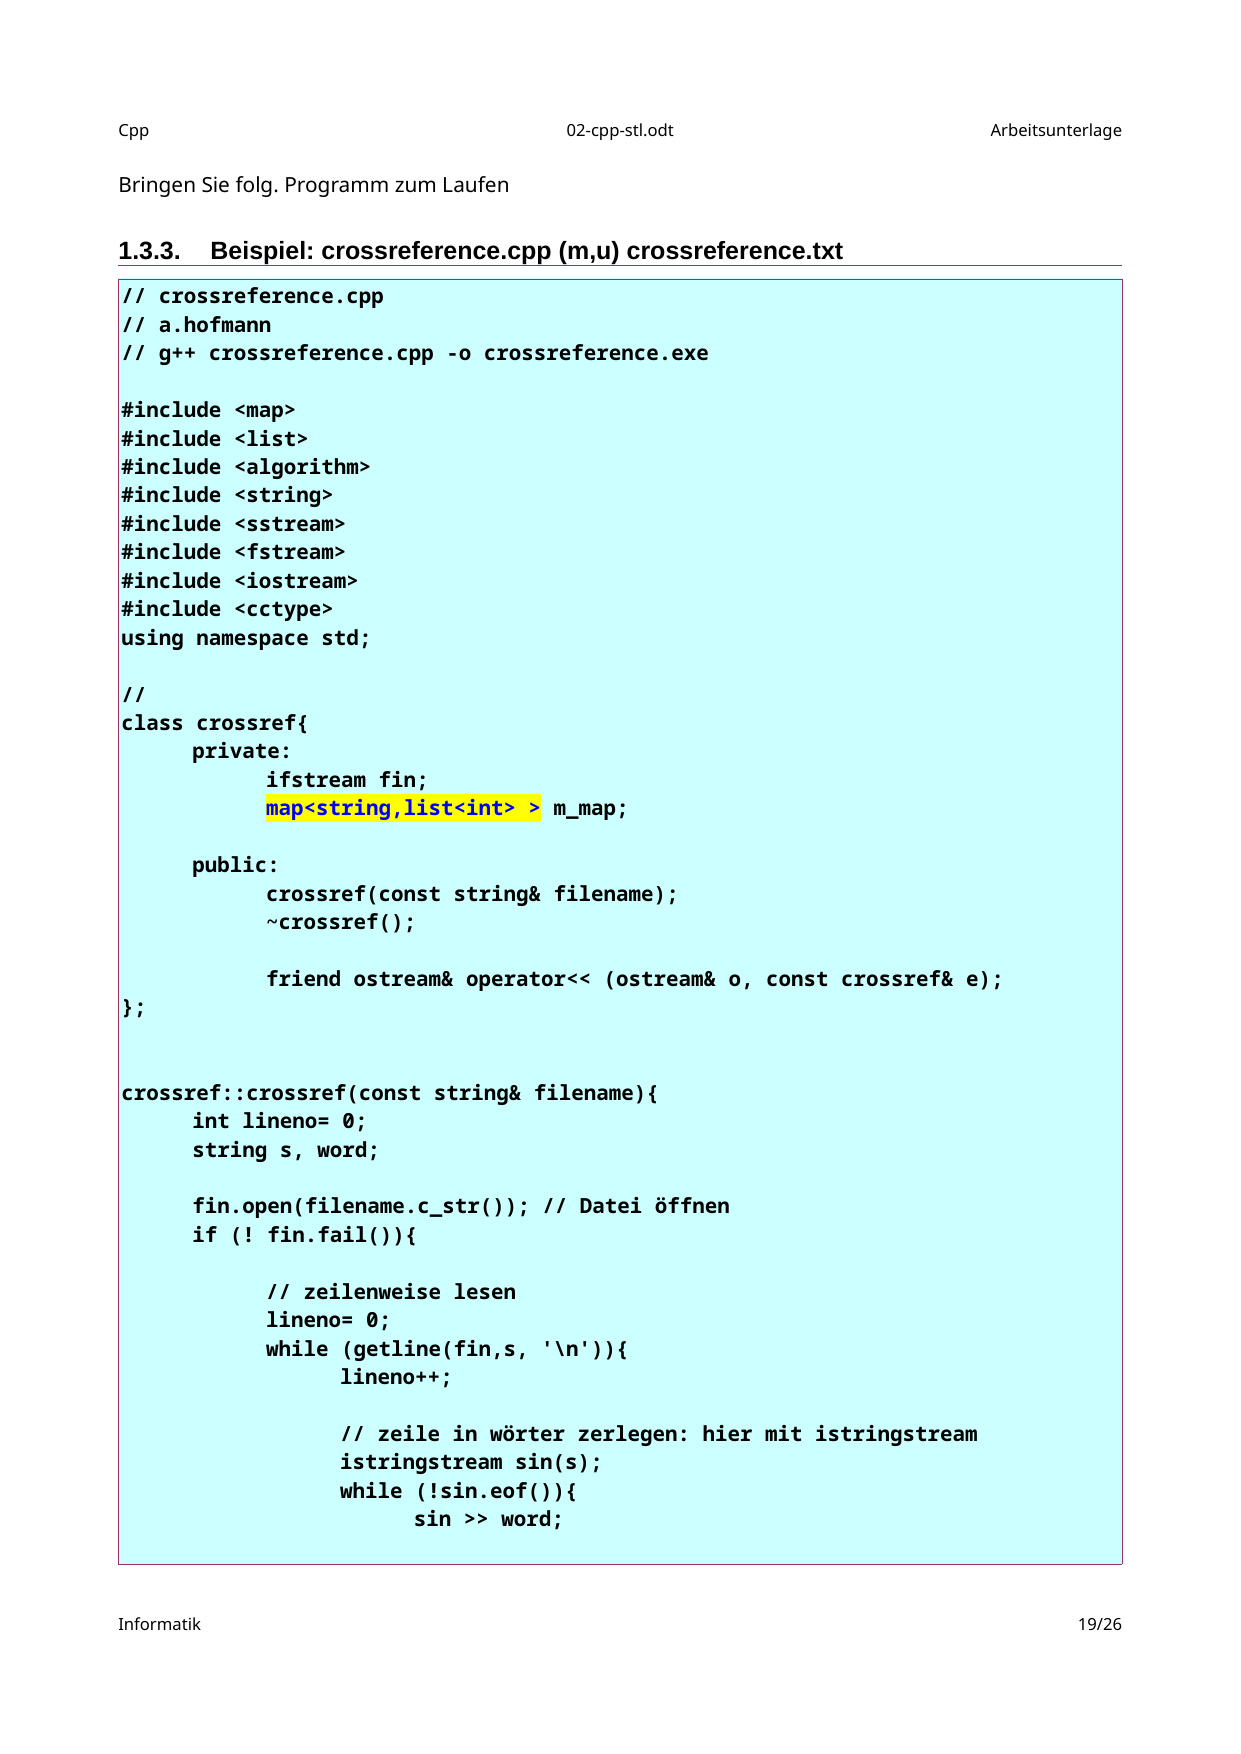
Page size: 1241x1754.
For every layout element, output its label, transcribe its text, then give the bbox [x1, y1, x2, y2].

text string s, word; [119, 1132, 1122, 1160]
text while (getline(fin,s, '\n')){ [119, 1331, 1122, 1359]
text #include <sstream> [119, 506, 1122, 534]
text ifstream fin; [119, 762, 1122, 790]
text #include <string> [119, 478, 1122, 506]
text #include <list> [119, 421, 1122, 449]
text while (!sin.eof()){ [119, 1473, 1122, 1501]
text sin >> word; [119, 1501, 1122, 1530]
text // g++ crossreference.cpp -o crossreference.exe [119, 335, 1122, 364]
text #include <iostream> [119, 563, 1122, 591]
text // zeile in wörter zerlegen: hier mit istringstream [119, 1416, 1122, 1444]
text fin.open(filename.c_str()); // Datei öffnen [119, 1188, 1122, 1217]
subtitle Beispiel: crossreference.cpp (m,u) crossreference.txt [118, 236, 1122, 265]
text ~crossref(); [119, 904, 1122, 933]
text crossref::crossref(const string& filename){ [119, 1075, 1122, 1103]
text public: [119, 847, 1122, 876]
text crossref(const string& filename); [119, 876, 1122, 904]
text lineno= 0; [119, 1302, 1122, 1331]
text Bringen Sie folg. Programm zum Laufen [118, 170, 1122, 199]
text // [119, 677, 1122, 705]
text }; [119, 989, 1122, 1018]
text private: [119, 733, 1122, 762]
text map<string,list<int> > m_map; [119, 790, 1122, 819]
text istringstream sin(s); [119, 1444, 1122, 1473]
text #include <cctype> [119, 591, 1122, 620]
text if (! fin.fail()){ [119, 1217, 1122, 1245]
text lineno++; [119, 1359, 1122, 1388]
text int lineno= 0; [119, 1103, 1122, 1132]
text friend ostream& operator<< (ostream& o, const crossref& e); [119, 961, 1122, 989]
text class crossref{ [119, 705, 1122, 733]
text // crossreference.cpp [119, 280, 1122, 307]
text #include <fstream> [119, 534, 1122, 563]
text using namespace std; [119, 620, 1122, 648]
text #include <algorithm> [119, 449, 1122, 478]
text #include <map> [119, 392, 1122, 421]
text // zeilenweise lesen [119, 1274, 1122, 1302]
text // a.hofmann [119, 307, 1122, 335]
